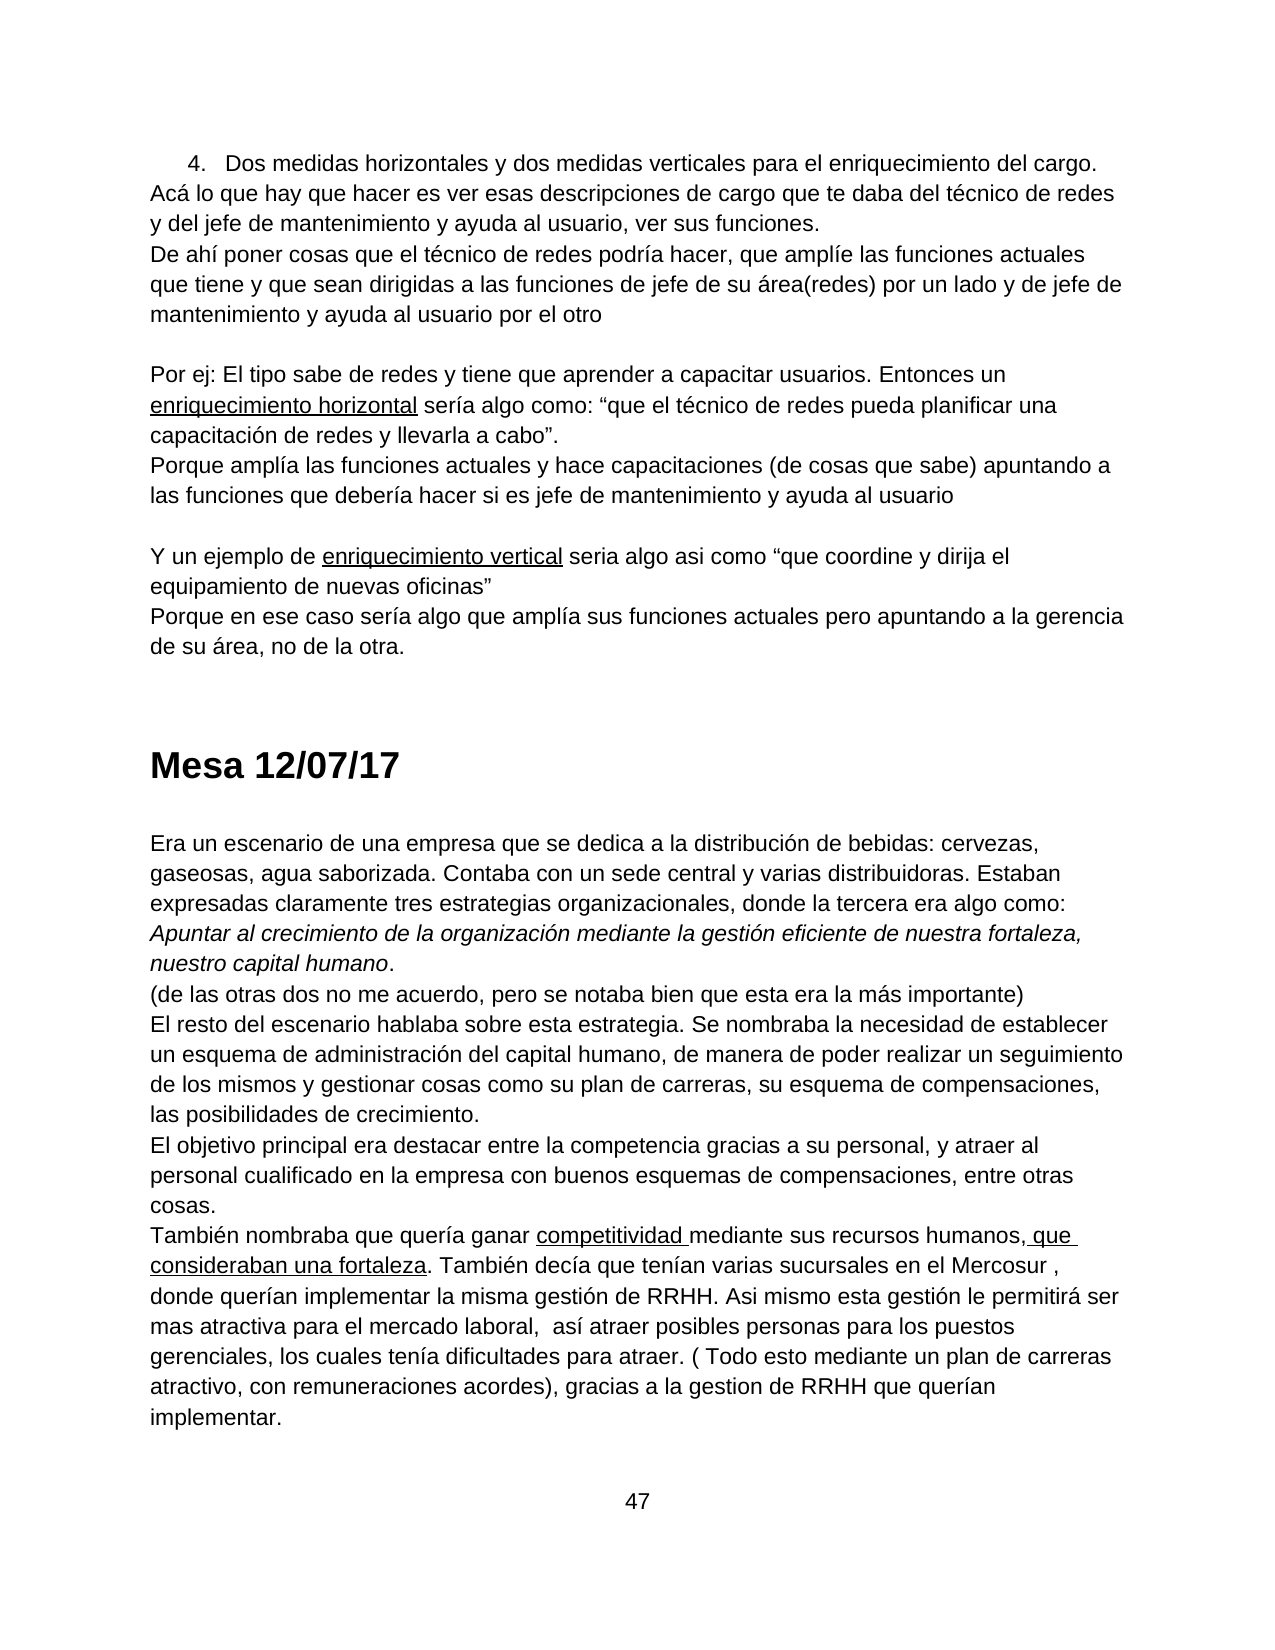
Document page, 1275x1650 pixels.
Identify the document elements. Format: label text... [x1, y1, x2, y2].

text Porque amplía las funciones actuales y hace capacitaciones (de cosas que sabe) apuntando a las funciones que debería hacer si es jefe de mantenimiento y ayuda al usuario [150, 452, 1125, 509]
text Acá lo que hay que hacer es ver esas descripciones de cargo que te daba del técnico de redes y del jefe de mantenimiento y ayuda al usuario, ver sus funciones. [150, 180, 1125, 237]
text De ahí poner cosas que el técnico de redes podría hacer, que amplíe las funciones actuales que tiene y que sean dirigidas a las funciones de jefe de su área(redes) por un lado y de jefe de mantenimiento y ayuda al usuario por el otro [150, 241, 1125, 327]
text El resto del escenario hablaba sobre esta estrategia. Se nombraba la necesidad de establecer un esquema de administración del capital humano, de manera de poder realizar un seguimiento de los mismos y gestionar cosas como su plan de carreras, su esquema de compensaciones, las posibilidades de crecimiento. [150, 1011, 1125, 1128]
text (de las otras dos no me acuerdo, pero se notaba bien que esta era la más importante) [150, 981, 1125, 1007]
subtitle Mesa 12/07/17 [150, 744, 1125, 787]
text Era un escenario de una empresa que se dedica a la distribución de bebidas: cervezas, gaseosas, agua saborizada. Contaba con un sede central y varias distribuidoras. Estaban expresadas claramente tres estrategias organizacionales, donde la tercera era algo como: Apuntar al crecimiento de la organización mediante la gestión eficiente de nuestra fortaleza, nuestro capital humano. [150, 829, 1125, 977]
list Dos medidas horizontales y dos medidas verticales para el enriquecimiento del cargo. [187, 150, 1125, 176]
text Y un ejemplo de enriquecimiento vertical seria algo asi como “que coordine y dirija el equipamiento de nuevas oficinas” [150, 543, 1125, 599]
text Porque en ese caso sería algo que amplía sus funciones actuales pero apuntando a la gerencia de su área, no de la otra. [150, 603, 1125, 660]
text Por ej: El tipo sabe de redes y tiene que aprender a capacitar usuarios. Entonces un enriquecimiento horizontal sería algo como: “que el técnico de redes pueda planificar una capacitación de redes y llevarla a cabo”. [150, 361, 1125, 448]
text También nombraba que quería ganar competitividad mediante sus recursos humanos, que consideraban una fortaleza. También decía que tenían varias sucursales en el Mercosur , donde querían implementar la misma gestión de RRHH. Asi mismo esta gestión le permitirá ser mas atractiva para el mercado laboral, así atraer posibles personas para los puestos gerenciales, los cuales tenía dificultades para atraer. ( Todo esto mediante un plan de carreras atractivo, con remuneraciones acordes), gracias a la gestion de RRHH que querían implementar. [150, 1222, 1125, 1430]
text El objetivo principal era destacar entre la competencia gracias a su personal, y atraer al personal cualificado en la empresa con buenos esquemas de compensaciones, entre otras cosas. [150, 1132, 1125, 1218]
